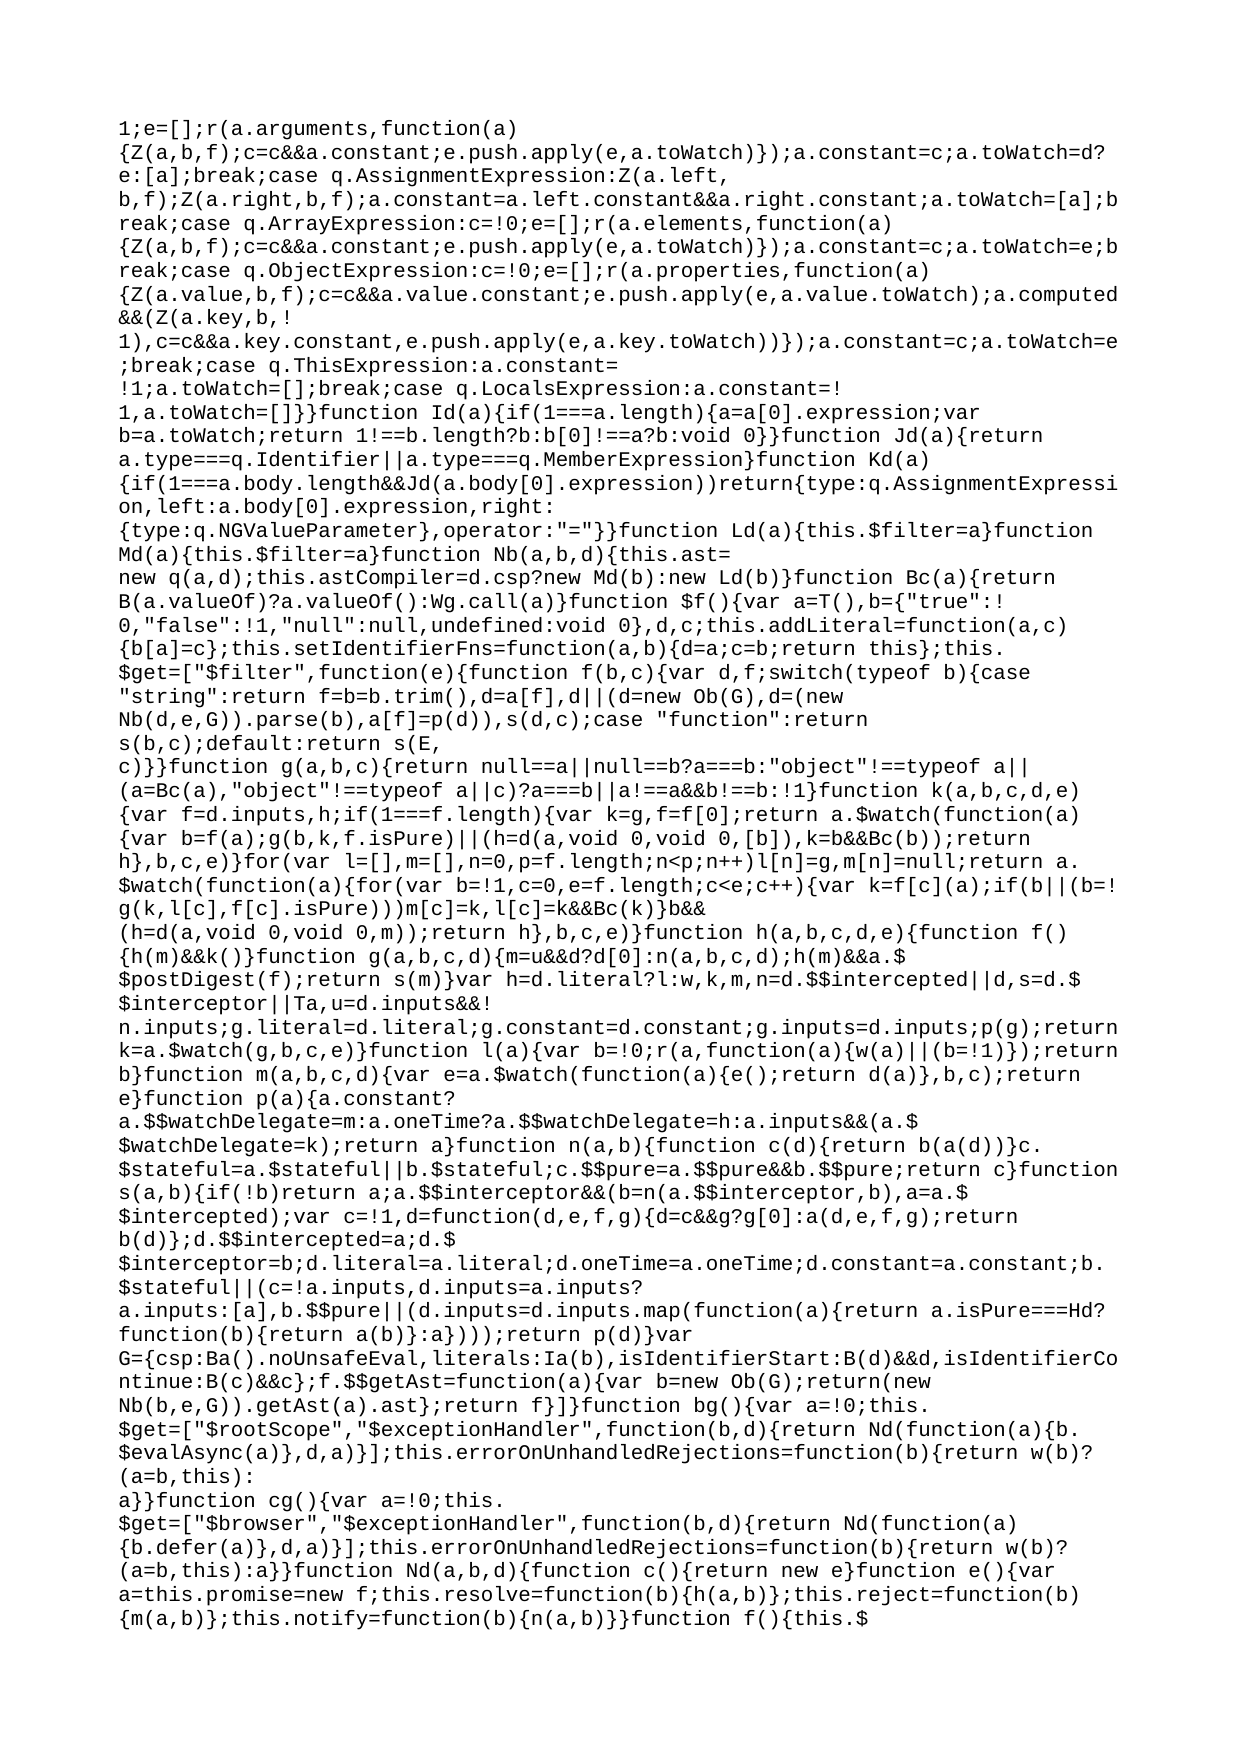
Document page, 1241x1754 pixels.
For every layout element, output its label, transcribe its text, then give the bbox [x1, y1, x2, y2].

text (h=d(a,void 0,void 0,m));return h},b,c,e)}function h(a,b,c,d,e){function f(){h(m)&&k()}function g(a,b,c,d){m=u&&d?d[0]:n(a,b,c,d);h(m)&&a.$$postDigest(f);return s(m)}var h=d.literal?l:w,k,m,n=d.$$intercepted||d,s=d.$$interceptor||Ta,u=d.inputs&&!n.inputs;g.literal=d.literal;g.constant=d.constant;g.inputs=d.inputs;p(g);return k=a.$watch(g,b,c,e)}function l(a){var b=!0;r(a,function(a){w(a)||(b=!1)});return b}function m(a,b,c,d){var e=a.$watch(function(a){e();return d(a)},b,c);return e}function p(a){a.constant? [118, 922, 1122, 1111]
text 1;e=[];r(a.arguments,function(a){Z(a,b,f);c=c&&a.constant;e.push.apply(e,a.toWatch)});a.constant=c;a.toWatch=d?e:[a];break;case q.AssignmentExpression:Z(a.left, [118, 118, 1122, 189]
text new q(a,d);this.astCompiler=d.csp?new Md(b):new Ld(b)}function Bc(a){return B(a.valueOf)?a.valueOf():Wg.call(a)}function $f(){var a=T(),b={"true":!0,"false":!1,"null":null,undefined:void 0},d,c;this.addLiteral=function(a,c){b[a]=c};this.setIdentifierFns=function(a,b){d=a;c=b;return this};this.$get=["$filter",function(e){function f(b,c){var d,f;switch(typeof b){case "string":return f=b=b.trim(),d=a[f],d||(d=new Ob(G),d=(new Nb(d,e,G)).parse(b),a[f]=p(d)),s(d,c);case "function":return s(b,c);default:return s(E, [118, 567, 1122, 757]
text !1;a.toWatch=[];break;case q.LocalsExpression:a.constant=!1,a.toWatch=[]}}function Id(a){if(1===a.length){a=a[0].expression;var b=a.toWatch;return 1!==b.length?b:b[0]!==a?b:void 0}}function Jd(a){return a.type===q.Identifier||a.type===q.MemberExpression}function Kd(a){if(1===a.body.length&&Jd(a.body[0].expression))return{type:q.AssignmentExpression,left:a.body[0].expression,right:{type:q.NGValueParameter},operator:"="}}function Ld(a){this.$filter=a}function Md(a){this.$filter=a}function Nb(a,b,d){this.ast= [118, 378, 1122, 567]
text c)}}function g(a,b,c){return null==a||null==b?a===b:"object"!==typeof a||(a=Bc(a),"object"!==typeof a||c)?a===b||a!==a&&b!==b:!1}function k(a,b,c,d,e){var f=d.inputs,h;if(1===f.length){var k=g,f=f[0];return a.$watch(function(a){var b=f(a);g(b,k,f.isPure)||(h=d(a,void 0,void 0,[b]),k=b&&Bc(b));return h},b,c,e)}for(var l=[],m=[],n=0,p=f.length;n<p;n++)l[n]=g,m[n]=null;return a.$watch(function(a){for(var b=!1,c=0,e=f.length;c<e;c++){var k=f[c](a);if(b||(b=!g(k,l[c],f[c].isPure)))m[c]=k,l[c]=k&&Bc(k)}b&& [118, 757, 1122, 922]
text a}}function cg(){var a=!0;this.$get=["$browser","$exceptionHandler",function(b,d){return Nd(function(a){b.defer(a)},d,a)}];this.errorOnUnhandledRejections=function(b){return w(b)?(a=b,this):a}}function Nd(a,b,d){function c(){return new e}function e(){var a=this.promise=new f;this.resolve=function(b){h(a,b)};this.reject=function(b){m(a,b)};this.notify=function(b){n(a,b)}}function f(){this.$ [118, 1489, 1122, 1631]
text b,f);Z(a.right,b,f);a.constant=a.left.constant&&a.right.constant;a.toWatch=[a];break;case q.ArrayExpression:c=!0;e=[];r(a.elements,function(a){Z(a,b,f);c=c&&a.constant;e.push.apply(e,a.toWatch)});a.constant=c;a.toWatch=e;break;case q.ObjectExpression:c=!0;e=[];r(a.properties,function(a){Z(a.value,b,f);c=c&&a.value.constant;e.push.apply(e,a.value.toWatch);a.computed&&(Z(a.key,b,!1),c=c&&a.key.constant,e.push.apply(e,a.key.toWatch))});a.constant=c;a.toWatch=e;break;case q.ThisExpression:a.constant= [118, 189, 1122, 378]
text a.inputs:[a],b.$$pure||(d.inputs=d.inputs.map(function(a){return a.isPure===Hd?function(b){return a(b)}:a})));return p(d)}var G={csp:Ba().noUnsafeEval,literals:Ia(b),isIdentifierStart:B(d)&&d,isIdentifierContinue:B(c)&&c};f.$$getAst=function(a){var b=new Ob(G);return(new Nb(b,e,G)).getAst(a).ast};return f}]}function bg(){var a=!0;this.$get=["$rootScope","$exceptionHandler",function(b,d){return Nd(function(a){b.$evalAsync(a)},d,a)}];this.errorOnUnhandledRejections=function(b){return w(b)?(a=b,this): [118, 1300, 1122, 1489]
text a.$$watchDelegate=m:a.oneTime?a.$$watchDelegate=h:a.inputs&&(a.$$watchDelegate=k);return a}function n(a,b){function c(d){return b(a(d))}c.$stateful=a.$stateful||b.$stateful;c.$$pure=a.$$pure&&b.$$pure;return c}function s(a,b){if(!b)return a;a.$$interceptor&&(b=n(a.$$interceptor,b),a=a.$$intercepted);var c=!1,d=function(d,e,f,g){d=c&&g?g[0]:a(d,e,f,g);return b(d)};d.$$intercepted=a;d.$$interceptor=b;d.literal=a.literal;d.oneTime=a.oneTime;d.constant=a.constant;b.$stateful||(c=!a.inputs,d.inputs=a.inputs? [118, 1111, 1122, 1300]
